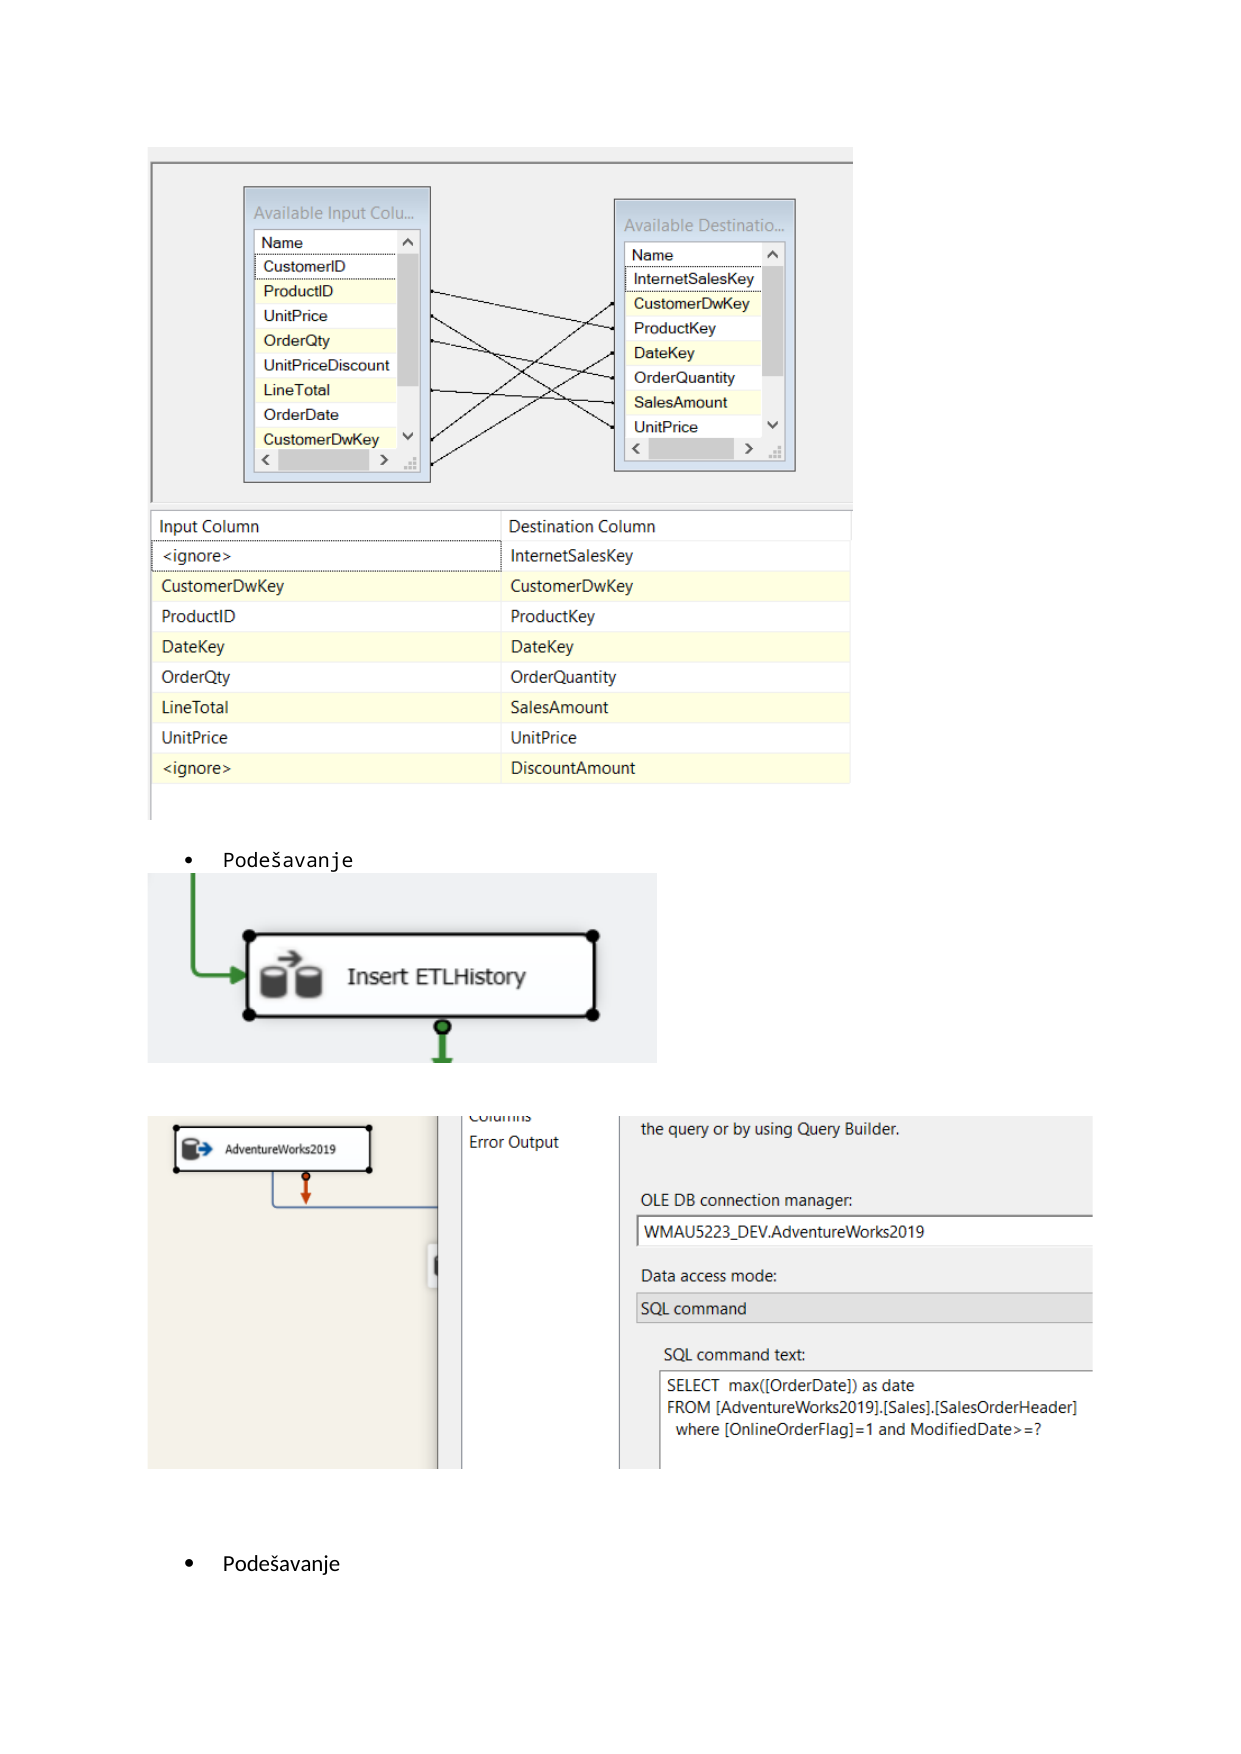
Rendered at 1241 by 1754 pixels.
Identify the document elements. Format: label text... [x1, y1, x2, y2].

list Podešavanje [185, 1549, 1093, 1577]
list Podešavanje [185, 846, 1093, 873]
